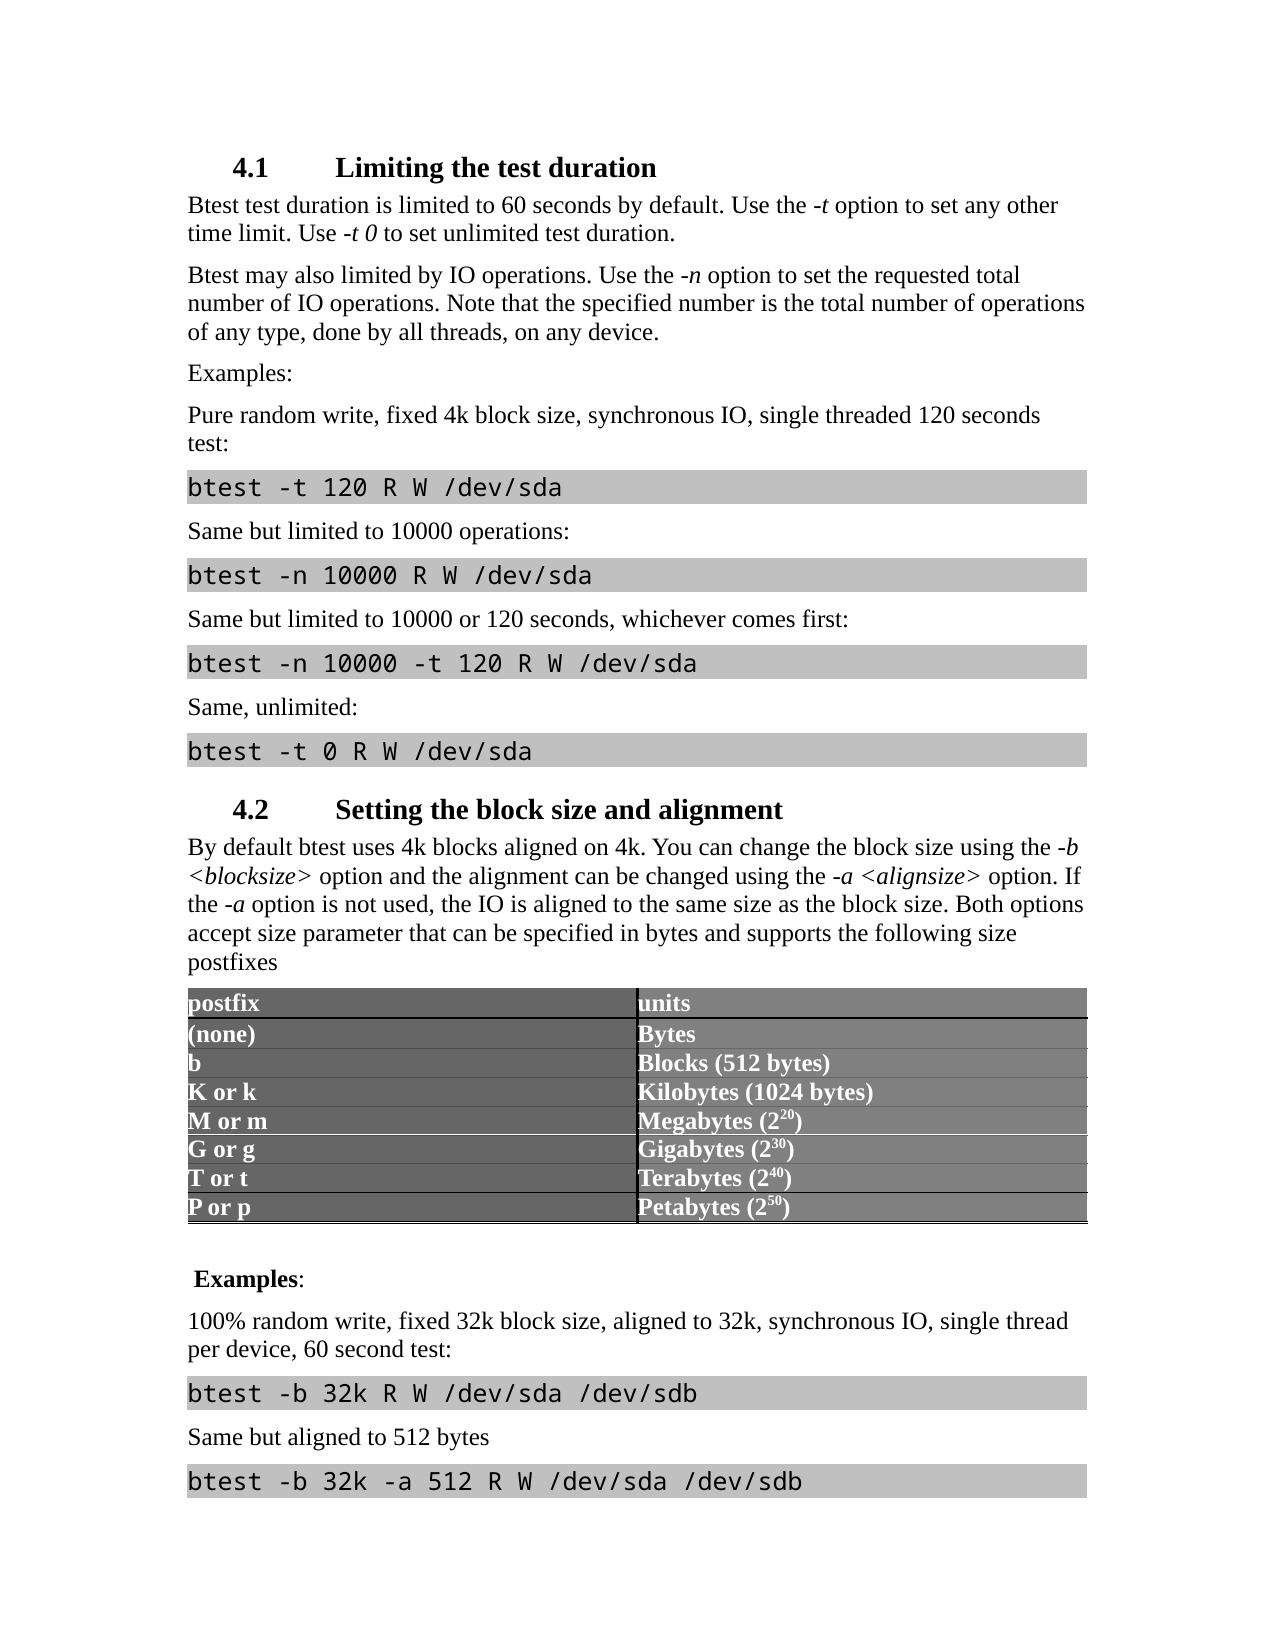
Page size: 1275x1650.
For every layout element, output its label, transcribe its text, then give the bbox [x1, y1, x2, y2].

text 100% random write, fixed 32k block size, aligned to 32k, synchronous IO, single thread per device, 60 second test: [187, 1306, 1087, 1363]
text btest -t 0 R W /dev/sda [187, 733, 1087, 767]
table_header units [639, 988, 1087, 1017]
text Btest test duration is limited to 60 seconds by default. Use the -t option to set any other time limit. Use -t 0 to set unlimited test duration. [187, 190, 1087, 247]
table_cell b [188, 1049, 636, 1077]
table_header postfix [188, 988, 636, 1017]
table_cell P or p [188, 1193, 636, 1221]
text Examples: [187, 1264, 1087, 1293]
table_cell (none) [188, 1019, 636, 1048]
text btest -t 120 R W /dev/sda [187, 470, 1087, 504]
table_cell Bytes [639, 1019, 1087, 1048]
text Pure random write, fixed 4k block size, synchronous IO, single threaded 120 seconds test: [187, 400, 1087, 457]
text btest -b 32k R W /dev/sda /dev/sdb [187, 1376, 1087, 1410]
text Examples: [187, 358, 1087, 387]
text btest -n 10000 R W /dev/sda [187, 558, 1087, 592]
table_cell T or t [188, 1164, 636, 1192]
table_cell M or m [188, 1107, 636, 1134]
text btest -n 10000 -t 120 R W /dev/sda [187, 645, 1087, 679]
text Same but aligned to 512 bytes [187, 1422, 1087, 1451]
text Same, unlimited: [187, 692, 1087, 721]
subtitle Limiting the test duration [225, 150, 1087, 183]
table_cell K or k [188, 1078, 636, 1106]
table_cell Gigabytes (230) [639, 1136, 1087, 1163]
text Btest may also limited by IO operations. Use the -n option to set the requested total number of IO operations. Note that the specified number is the total number of operations of any type, done by all threads, on any device. [187, 260, 1087, 346]
text btest -b 32k -a 512 R W /dev/sda /dev/sdb [187, 1464, 1087, 1498]
table_cell G or g [188, 1136, 636, 1163]
text Same but limited to 10000 or 120 seconds, whichever comes first: [187, 604, 1087, 633]
subtitle Setting the block size and alignment [225, 792, 1087, 826]
table_cell Kilobytes (1024 bytes) [639, 1078, 1087, 1106]
table_cell Petabytes (250) [639, 1193, 1087, 1221]
table_cell Blocks (512 bytes) [639, 1049, 1087, 1077]
text By default btest uses 4k blocks aligned on 4k. You can change the block size using the -b <blocksize> option and the alignment can be changed using the -a <alignsize> option. If the -a option is not used, the IO is aligned to the same size as the block size. Both options accept size parameter that can be specified in bytes and supports the following size postfixes [187, 832, 1087, 976]
text Same but limited to 10000 operations: [187, 516, 1087, 545]
table_cell Megabytes (220) [639, 1107, 1087, 1134]
table_cell Terabytes (240) [639, 1164, 1087, 1192]
